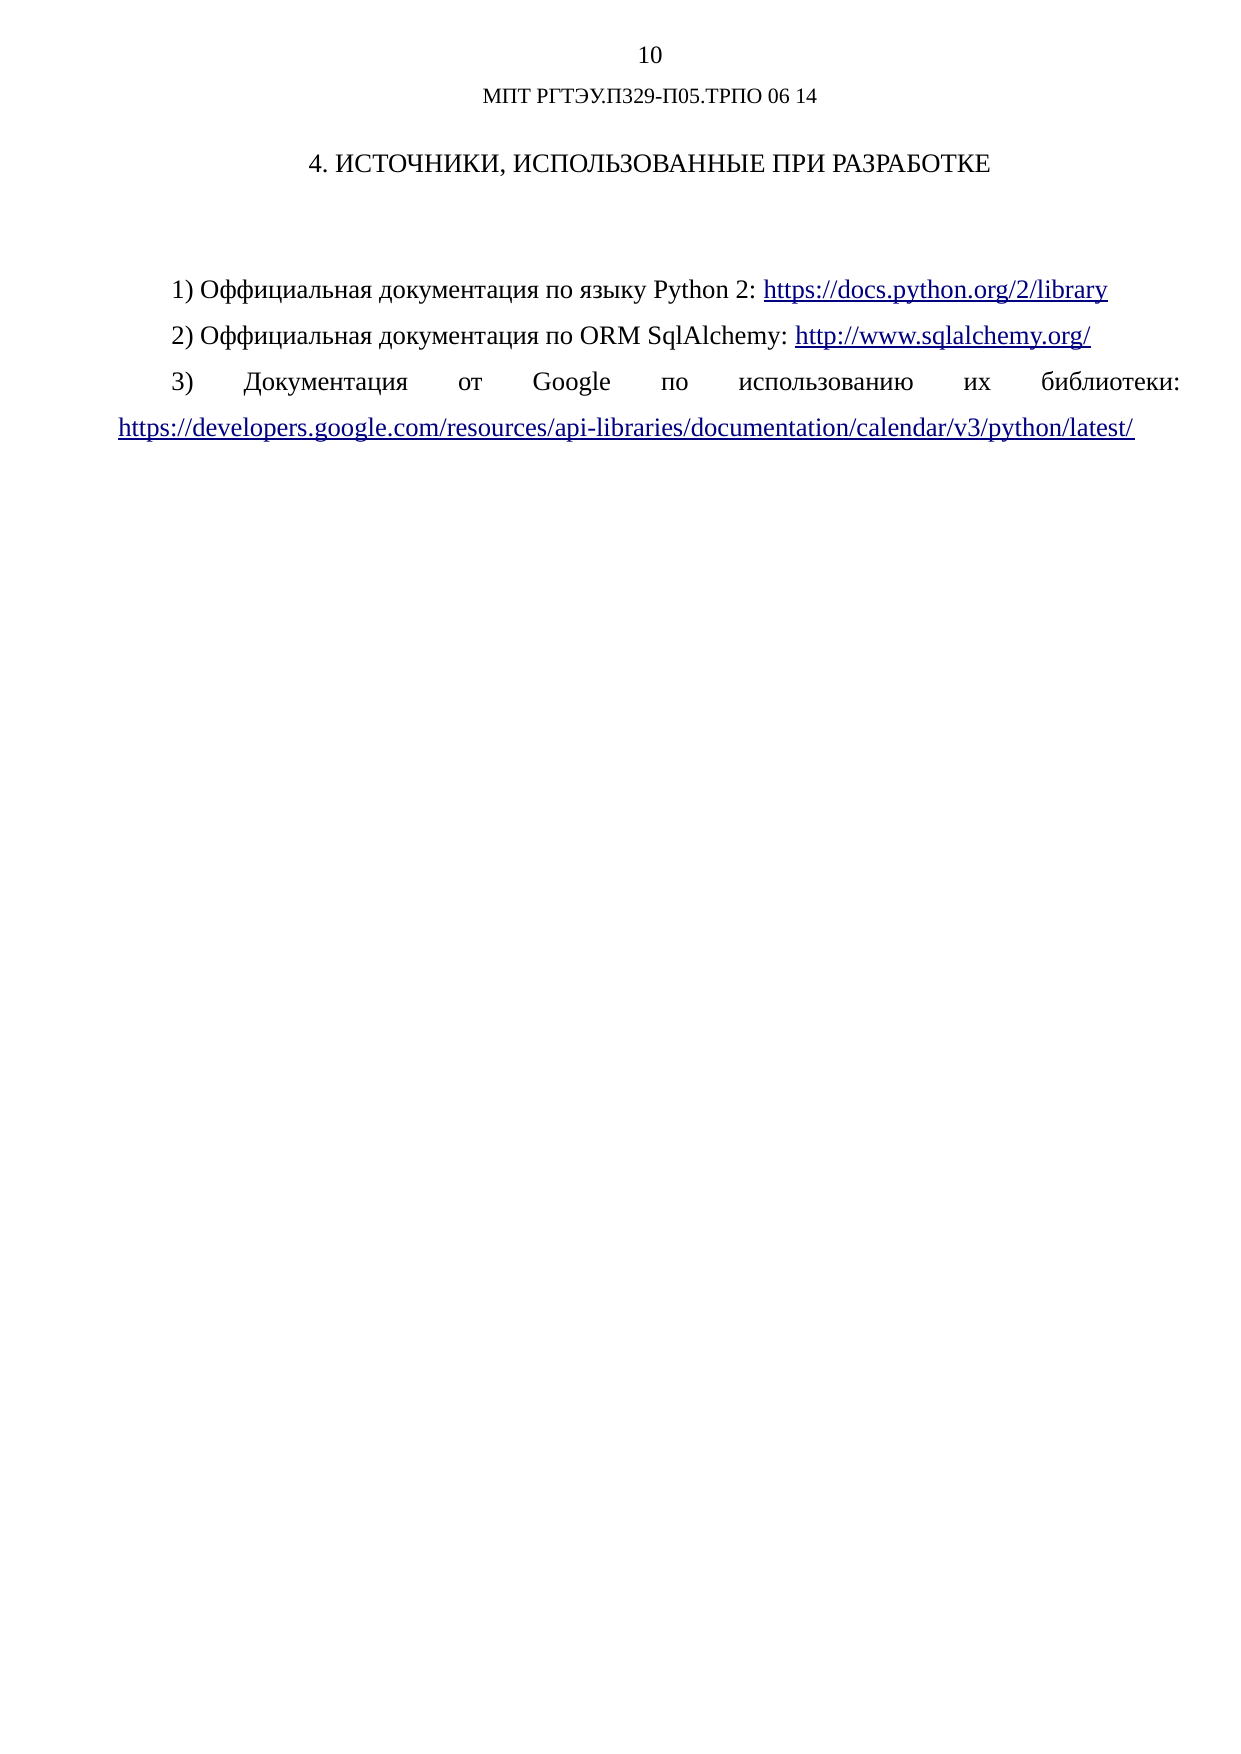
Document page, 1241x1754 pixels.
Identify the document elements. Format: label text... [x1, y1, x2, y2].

subtitle Источники, использованные при разработке [118, 148, 1181, 178]
text 3) Документация от Google по использованию их библиотеки: https://developers.google.com/resources/api-libraries/documentation/calendar/v3/python/latest/ [118, 366, 1181, 442]
text 2) Оффициальная документация по ORM SqlAlchemy: http://www.sqlalchemy.org/ [118, 319, 1181, 350]
text 1) Оффициальная документация по языку Python 2: https://docs.python.org/2/library [118, 273, 1181, 304]
